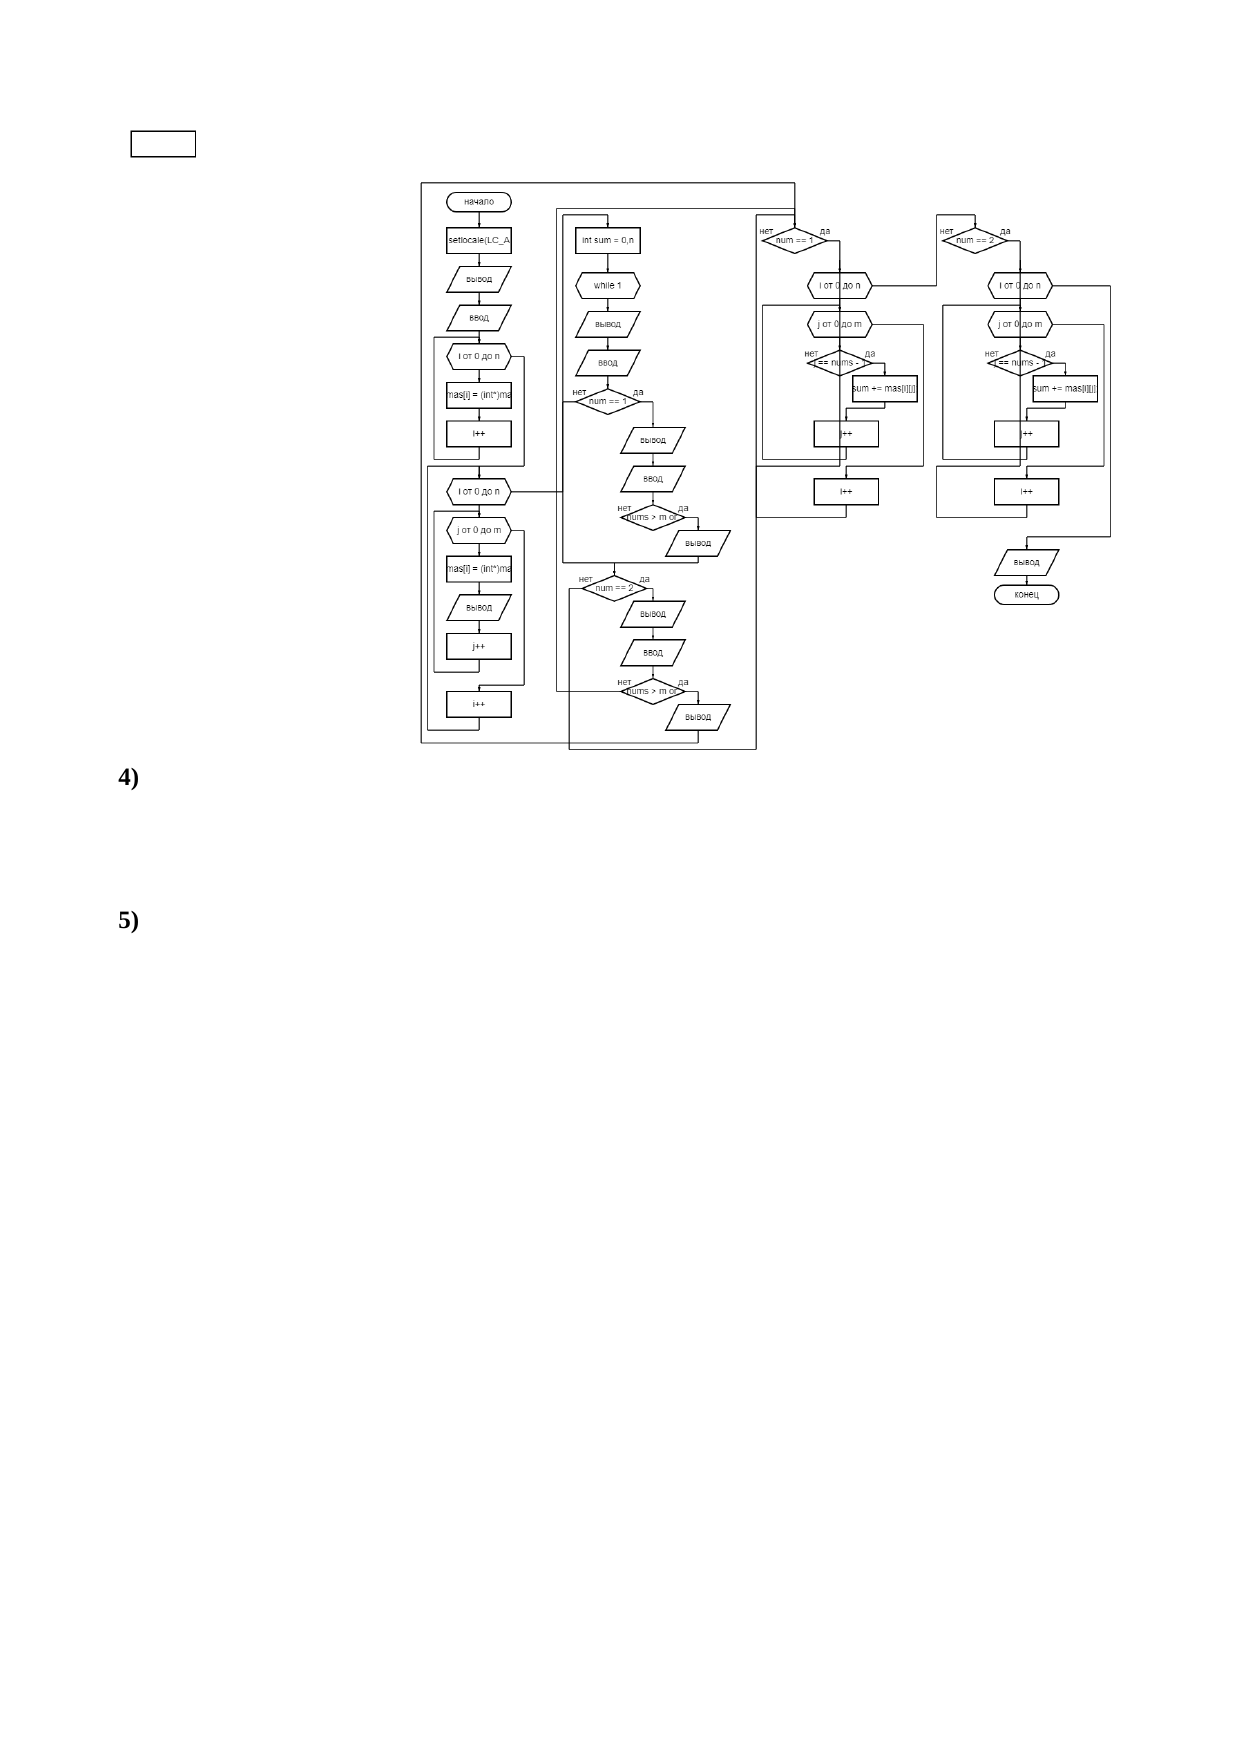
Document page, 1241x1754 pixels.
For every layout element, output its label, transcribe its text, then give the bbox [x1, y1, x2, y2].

text 4) [118, 762, 1122, 790]
picture [118, 118, 1123, 762]
text 5) [118, 905, 1122, 934]
